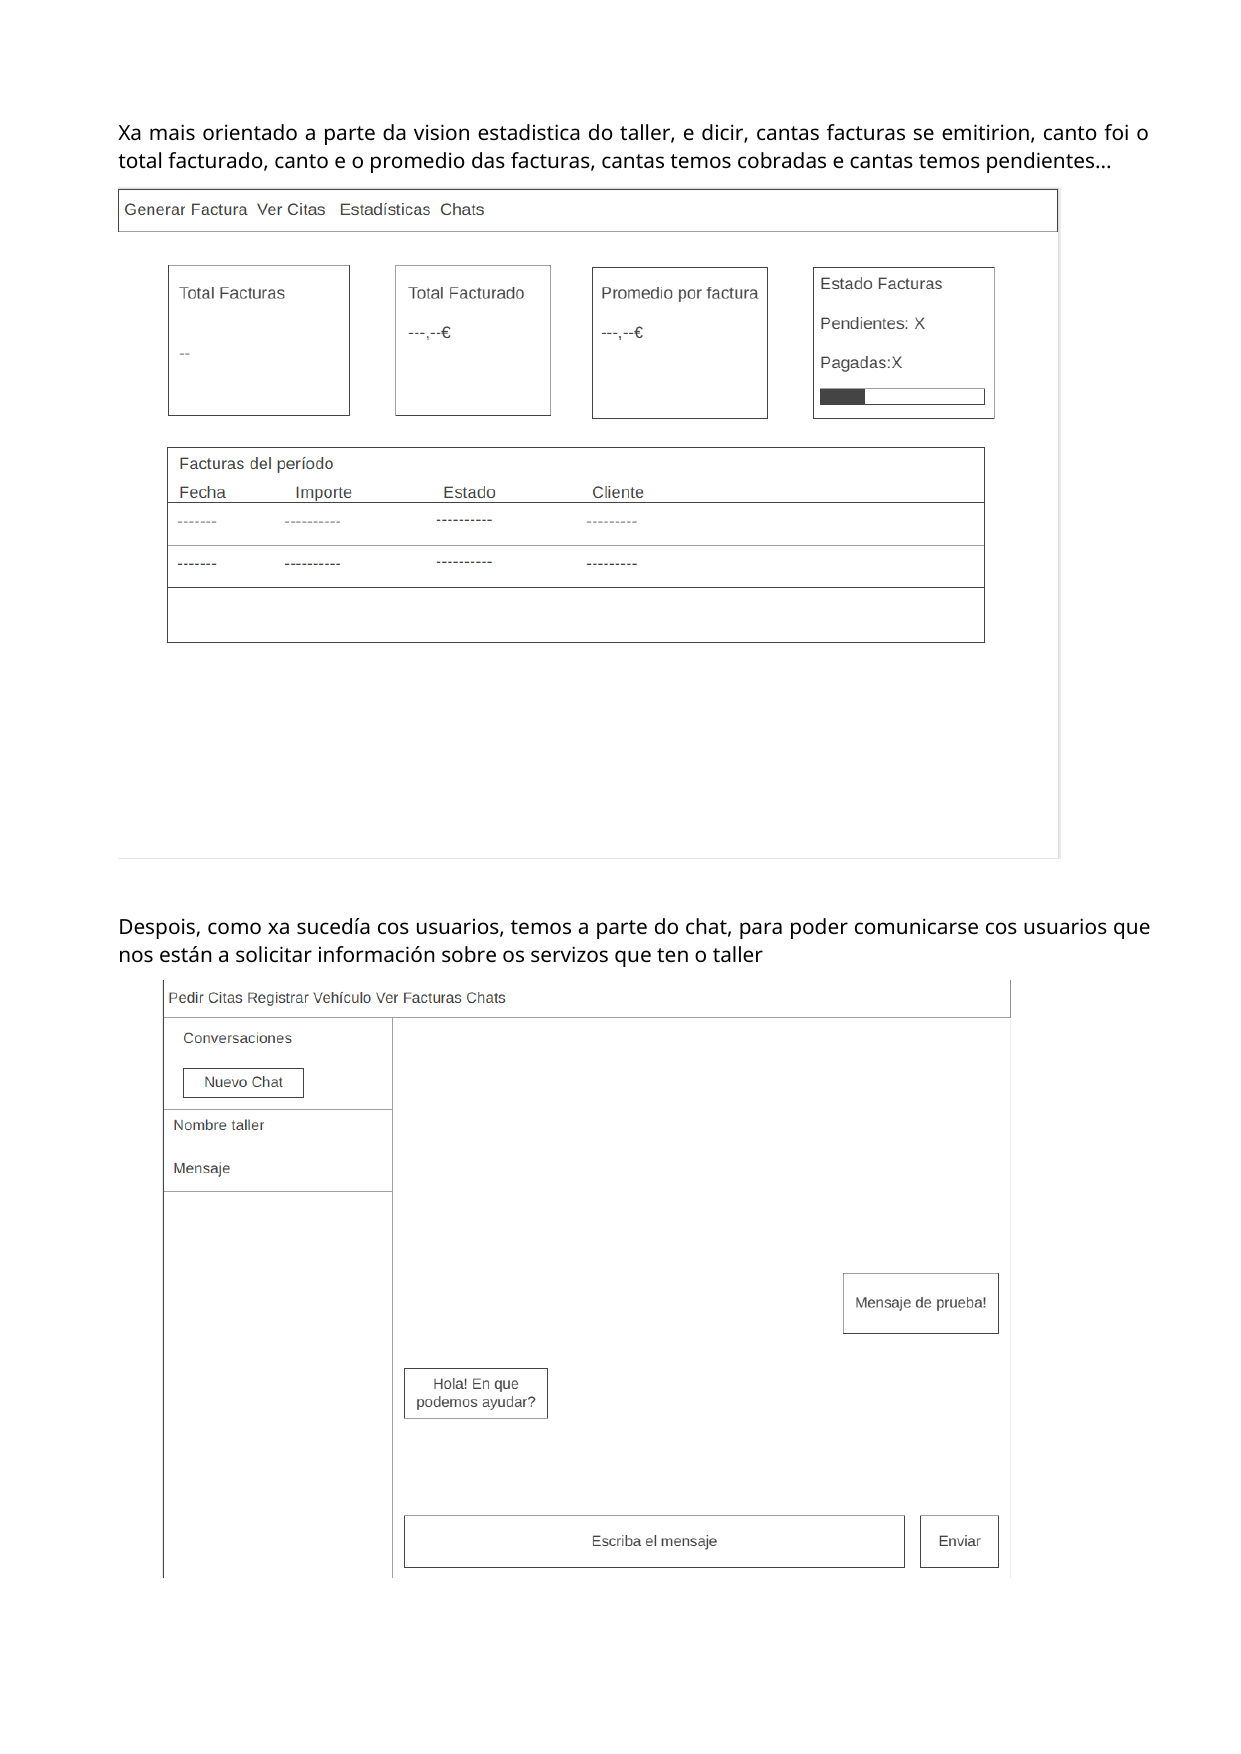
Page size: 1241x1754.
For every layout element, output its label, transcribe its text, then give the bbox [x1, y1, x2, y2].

text Xa mais orientado a parte da vision estadistica do taller, e dicir, cantas facturas se emitirion, canto foi o total facturado, canto e o promedio das facturas, cantas temos cobradas e cantas temos pendientes... [118, 118, 1152, 175]
picture [162, 980, 1011, 1578]
picture [118, 187, 1061, 859]
text Despois, como xa sucedía cos usuarios, temos a parte do chat, para poder comunicarse cos usuarios que nos están a solicitar información sobre os servizos que ten o taller [118, 912, 1152, 969]
